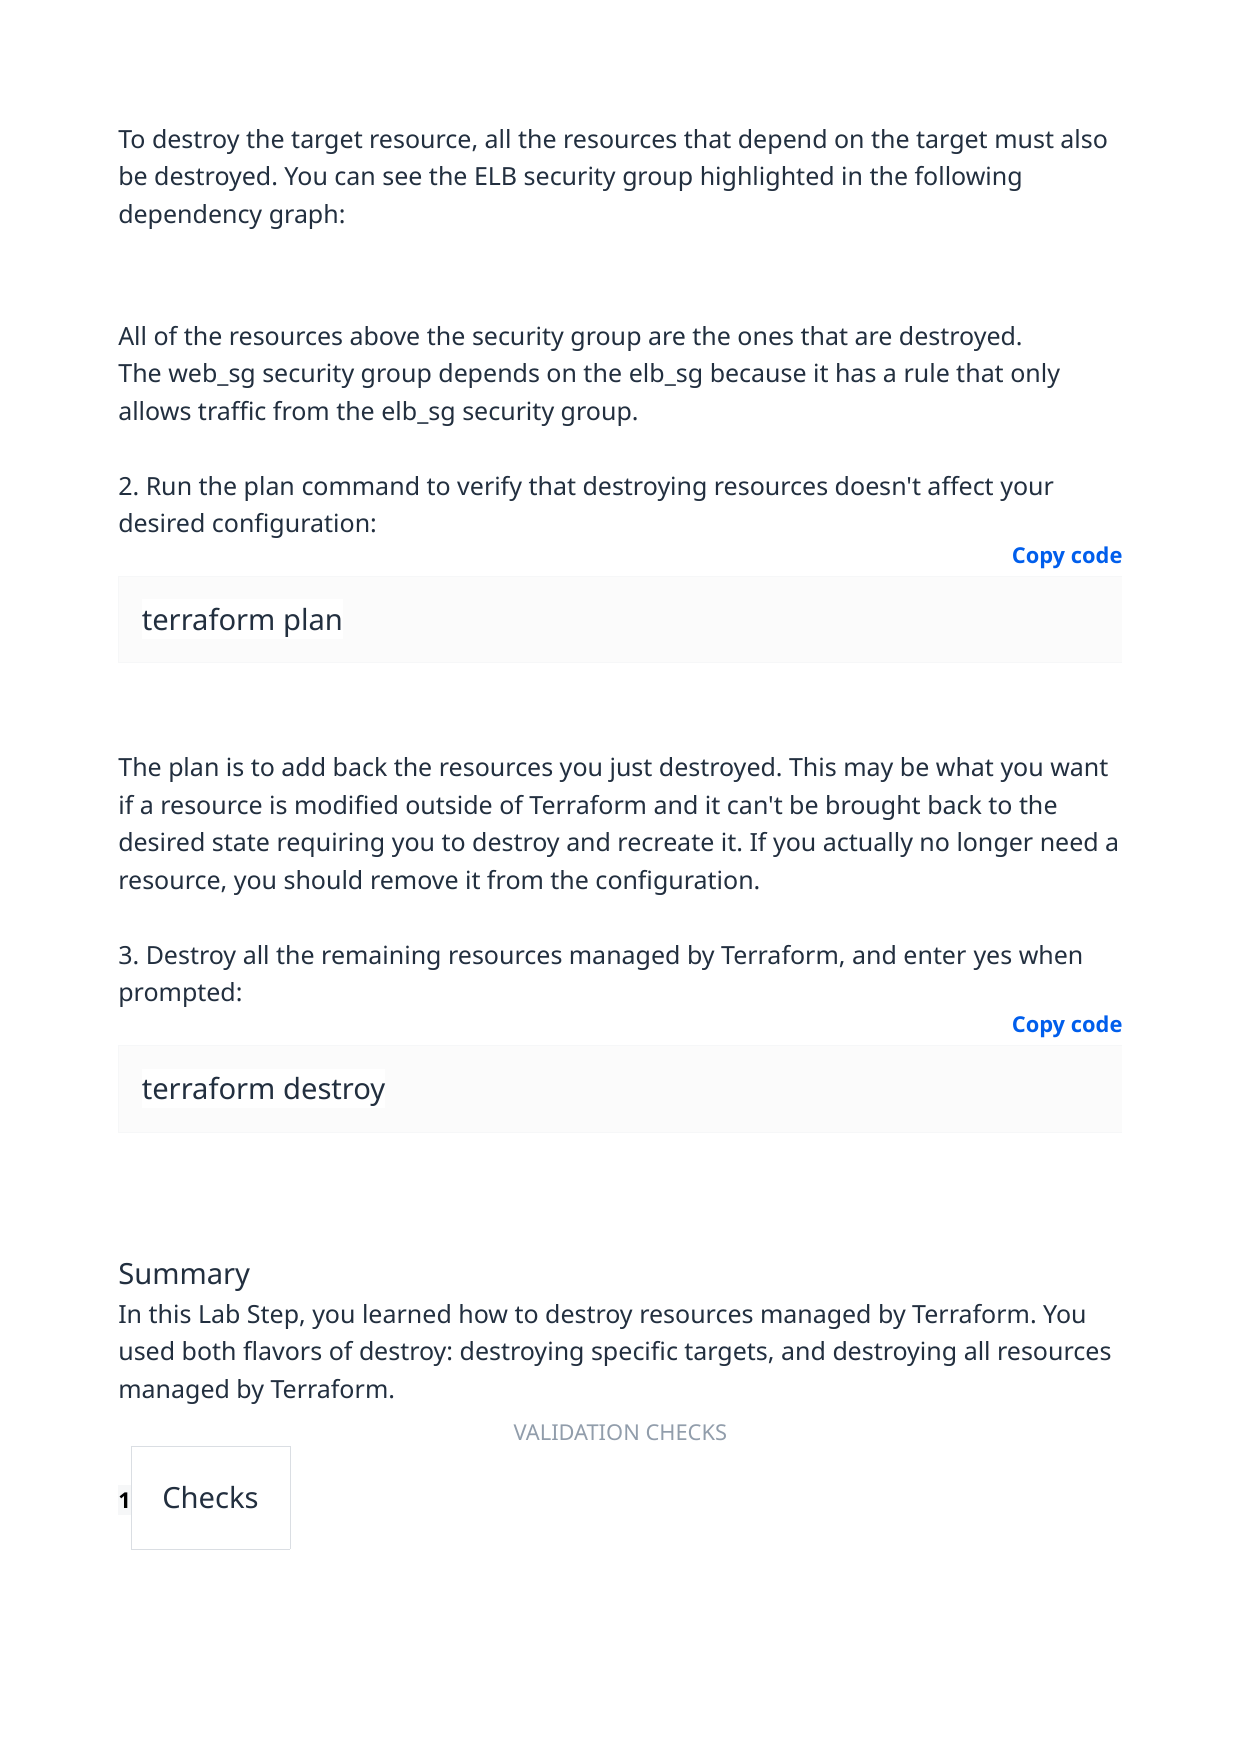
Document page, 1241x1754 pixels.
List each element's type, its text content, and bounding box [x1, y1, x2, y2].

text To destroy the target resource, all the resources that depend on the target must also be destroyed. You can see the ELB security group highlighted in the following dependency graph: [118, 118, 1122, 231]
subtitle Summary [118, 1253, 1122, 1293]
text 1 [118, 1446, 131, 1549]
text Copy code [131, 1009, 1122, 1039]
text terraform destroy [119, 1046, 1122, 1132]
text terraform plan [119, 577, 1122, 662]
text 2. Run the plan command to verify that destroying resources doesn't affect your desired configuration: [118, 465, 1122, 540]
text All of the resources above the security group are the ones that are destroyed. The web_sg security group depends on the elb_sg because it has a rule that only allows traffic from the elb_sg security group. [118, 315, 1122, 427]
text Copy code [131, 540, 1122, 569]
text [291, 1446, 1099, 1549]
text 3. Destroy all the remaining resources managed by Terraform, and enter yes when prompted: [118, 934, 1122, 1009]
text VALIDATION CHECKS [156, 1406, 1084, 1446]
text Checks [132, 1447, 290, 1549]
text The plan is to add back the resources you just destroyed. This may be what you want if a resource is modified outside of Terraform and it can't be brought back to the desired state requiring you to destroy and recreate it. If you actually no longer need a resource, you should remove it from the configuration. [118, 747, 1122, 897]
text In this Lab Step, you learned how to destroy resources managed by Terraform. You used both flavors of destroy: destroying specific targets, and destroying all resources managed by Terraform. [118, 1293, 1122, 1406]
